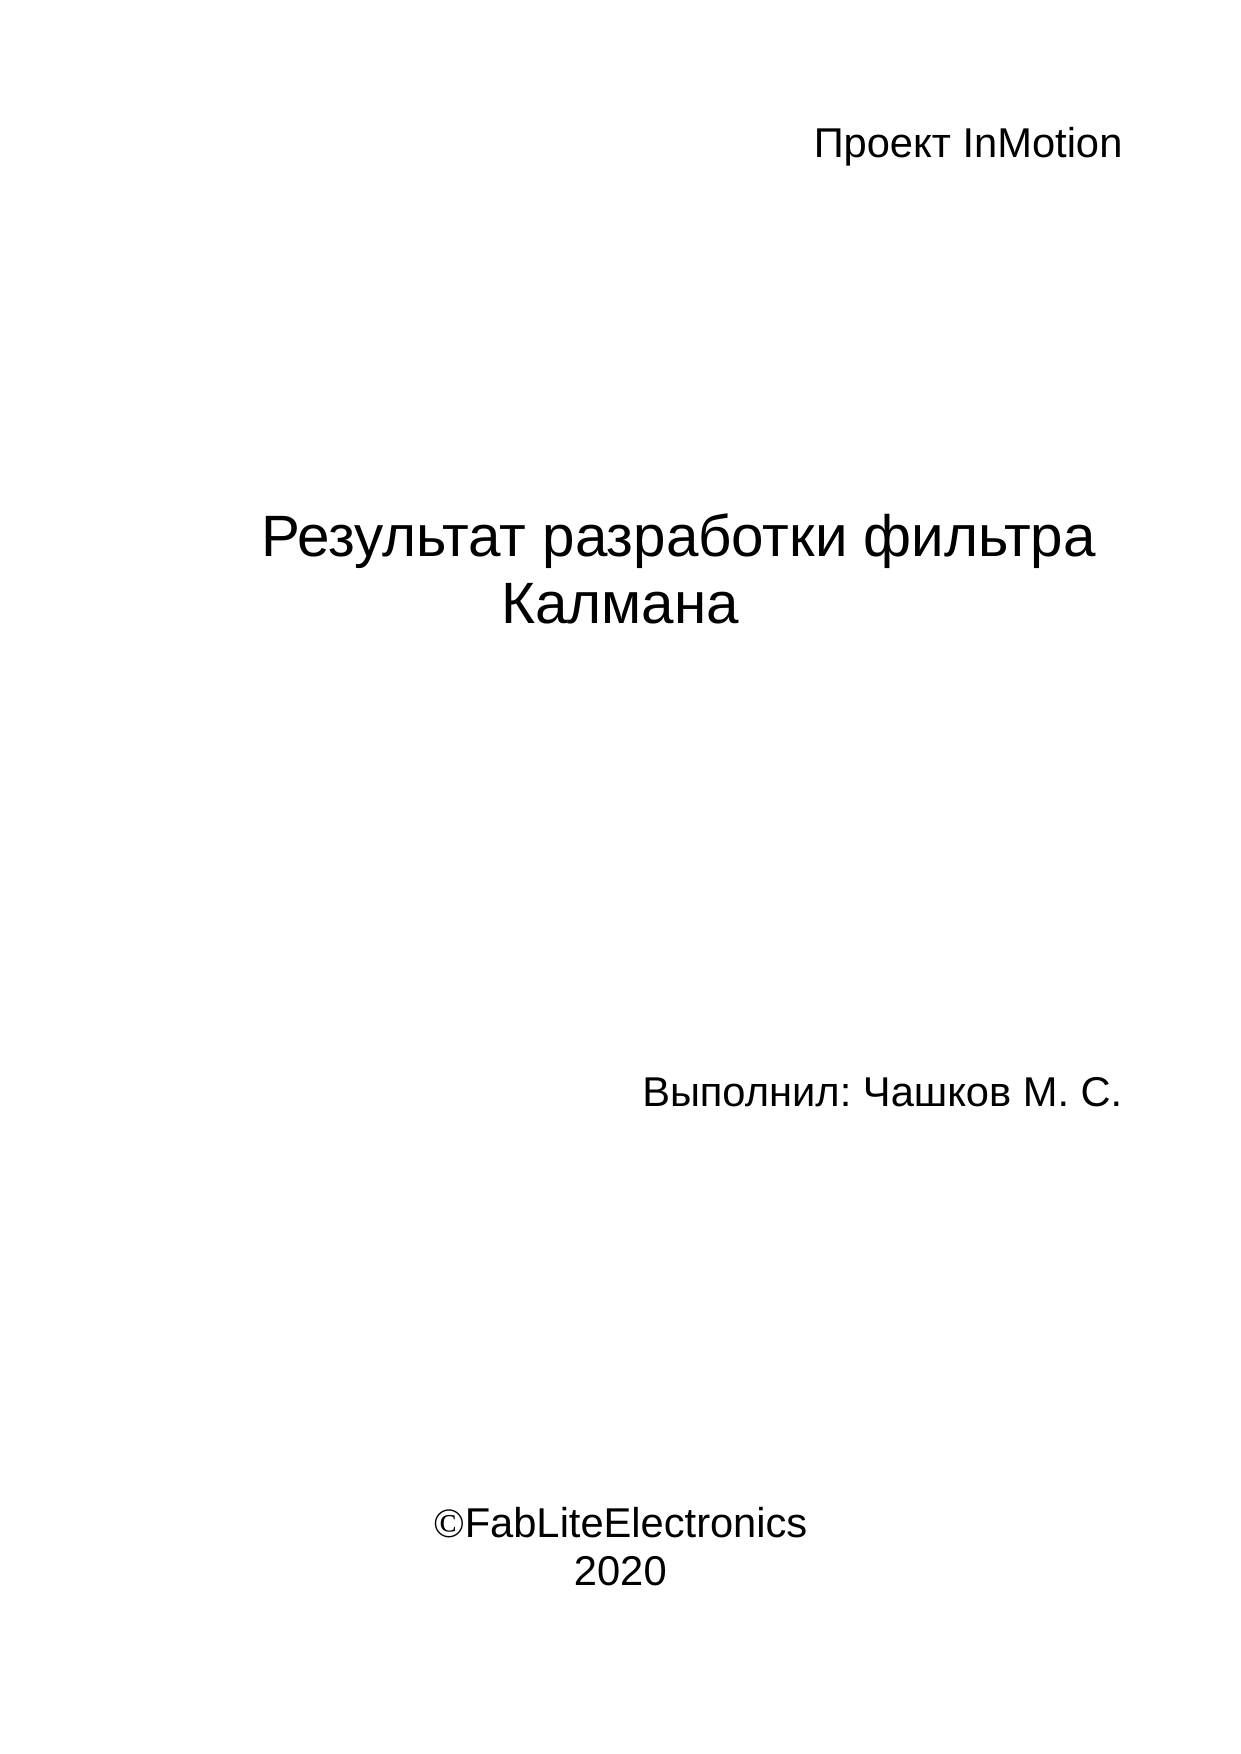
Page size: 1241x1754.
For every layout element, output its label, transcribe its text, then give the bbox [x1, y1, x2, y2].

text Выполнил: Чашков М. С. [118, 1067, 1122, 1115]
text Результат разработки фильтра Калмана [118, 501, 1122, 636]
text ©FabLiteElectronics [118, 1498, 1122, 1546]
text Проект InMotion [118, 118, 1122, 166]
text 2020 [118, 1546, 1122, 1594]
